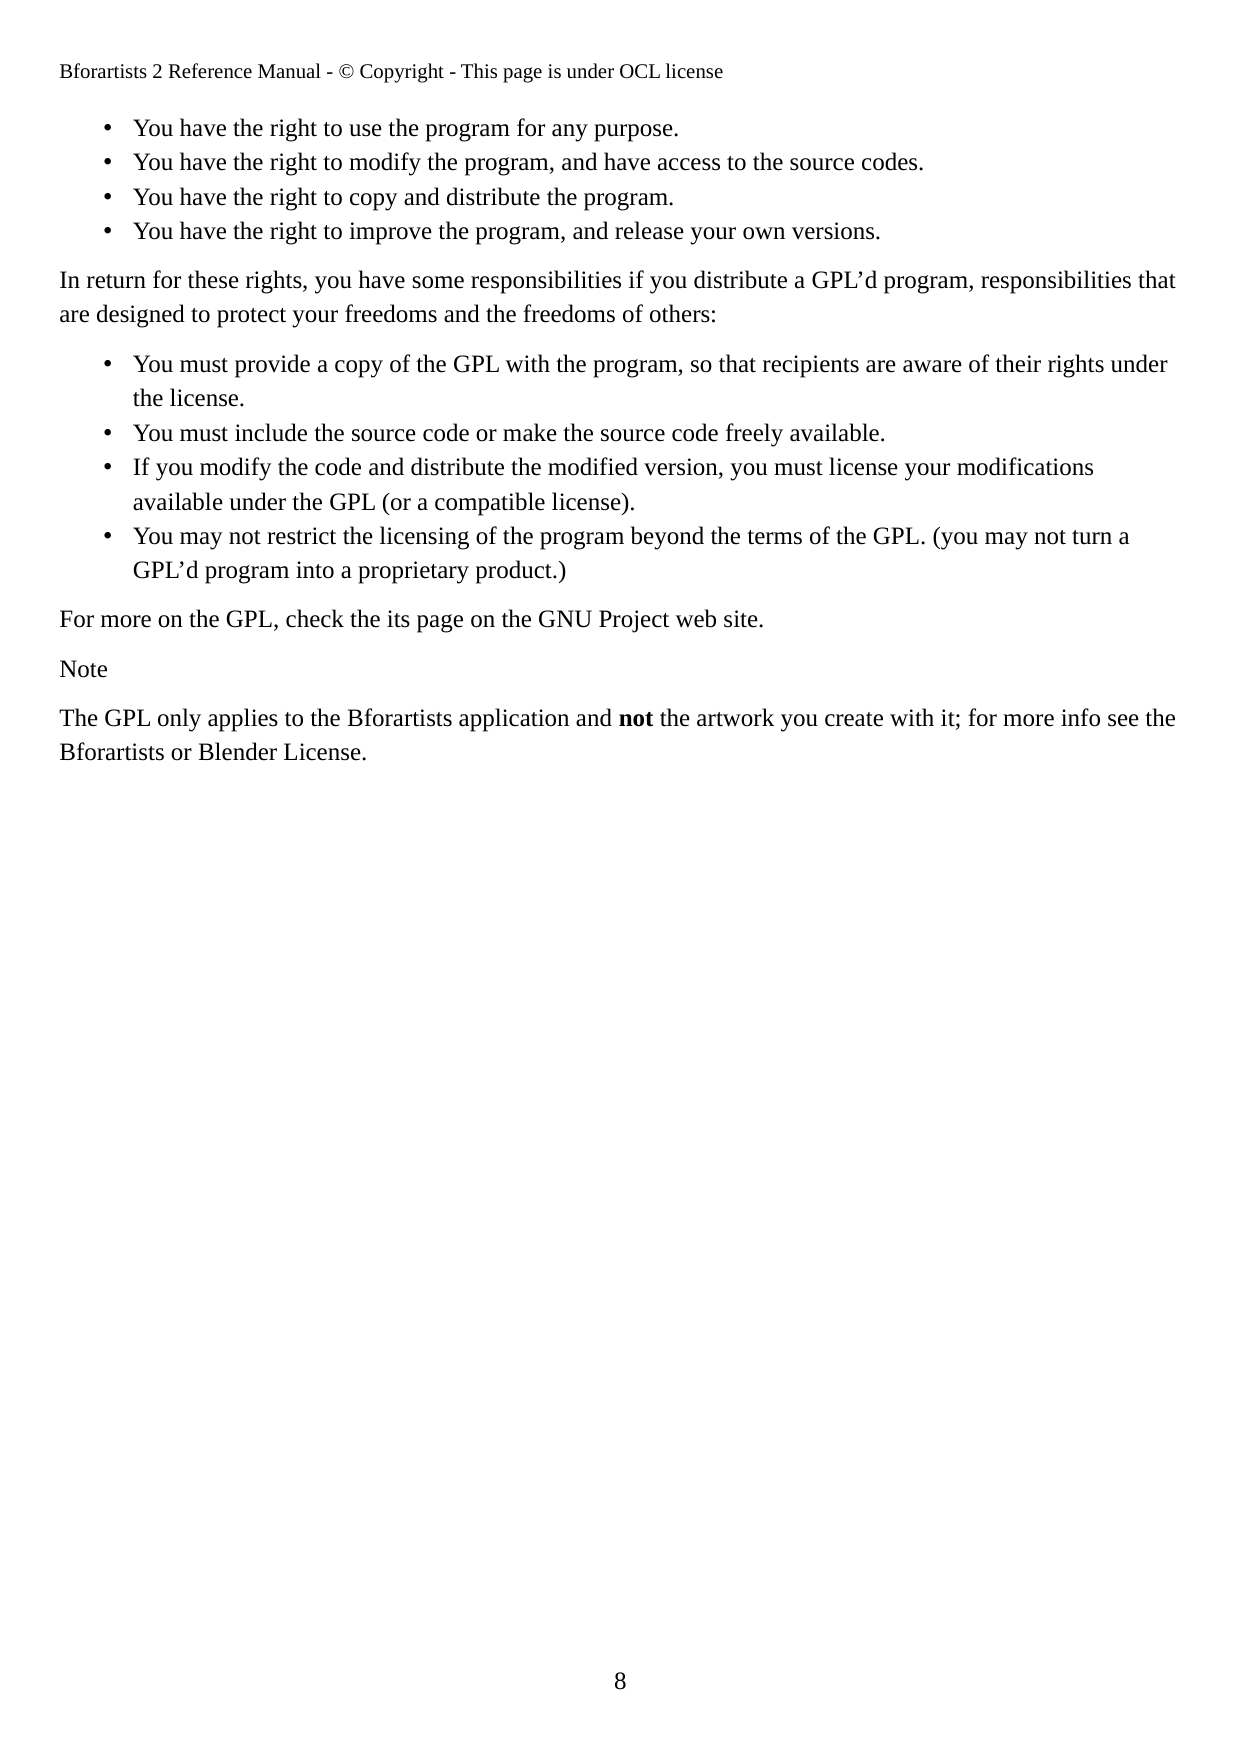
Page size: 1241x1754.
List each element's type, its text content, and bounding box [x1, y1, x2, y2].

list You have the right to modify the program, and have access to the source codes. [103, 147, 1181, 176]
list You have the right to improve the program, and release your own versions. [103, 216, 1181, 245]
text In return for these rights, you have some responsibilities if you distribute a GPL’d program, responsibilities that are designed to protect your freedoms and the freedoms of others: [59, 265, 1181, 328]
list You have the right to copy and distribute the program. [103, 182, 1181, 210]
text The GPL only applies to the Bforartists application and not the artwork you create with it; for more info see the Bforartists or Blender License. [59, 703, 1181, 766]
text Note [59, 654, 1181, 682]
list You may not restrict the licensing of the program beyond the terms of the GPL. (you may not turn a GPL’d program into a proprietary product.) [103, 521, 1181, 584]
list You have the right to use the program for any purpose. [103, 113, 1181, 141]
list You must provide a copy of the GPL with the program, so that recipients are aware of their rights under the license. [103, 349, 1181, 412]
text For more on the GPL, check the its page on the GNU Project web site. [59, 604, 1181, 633]
list You must include the source code or make the source code freely available. [103, 418, 1181, 446]
list If you modify the code and distribute the modified version, you must license your modifications available under the GPL (or a compatible license). [103, 452, 1181, 515]
